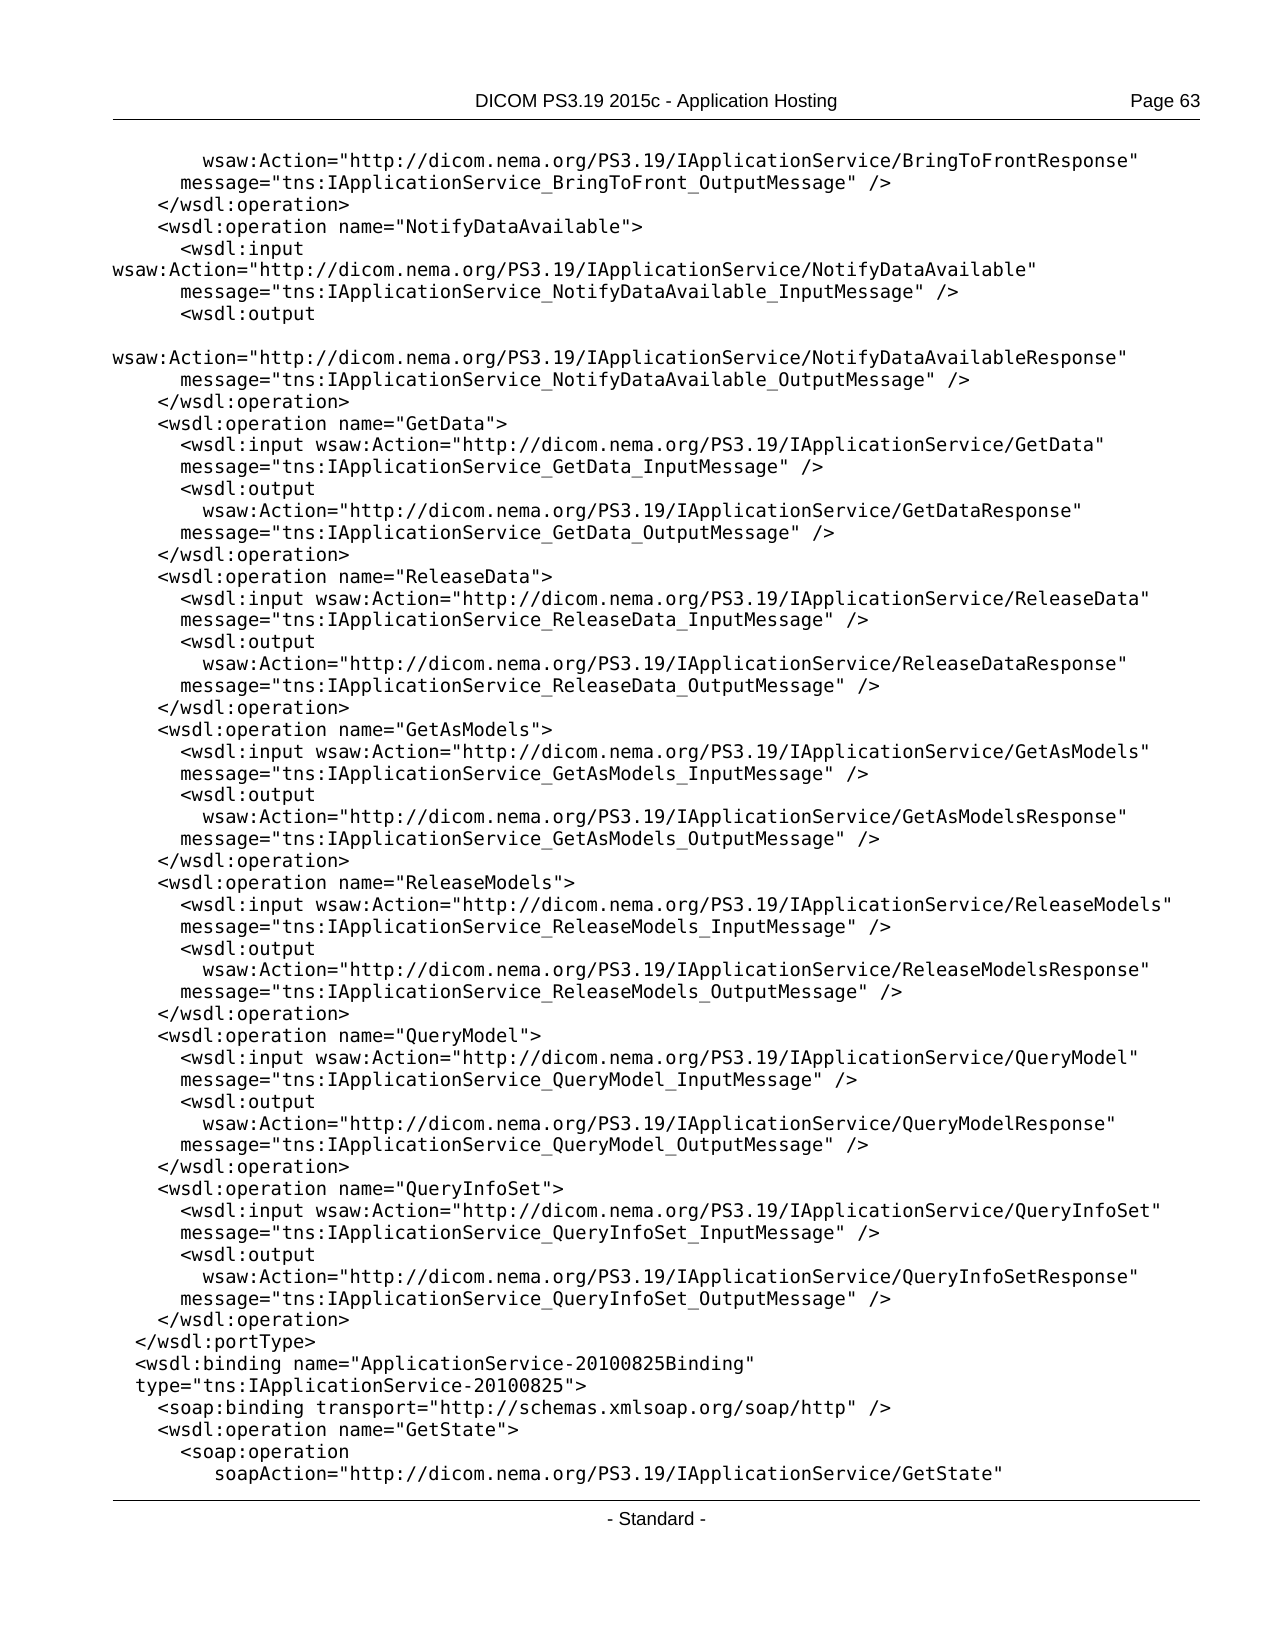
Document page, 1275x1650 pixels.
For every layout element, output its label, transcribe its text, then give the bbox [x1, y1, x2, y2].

text wsaw:Action="http://dicom.nema.org/PS3.19/IApplicationService/BringToFrontResponse" message="tns:IApplicationService_BringToFront_OutputMessage" /> </wsdl:operation> <wsdl:operation name="NotifyDataAvailable"> <wsdl:input wsaw:Action="http://dicom.nema.org/PS3.19/IApplicationService/NotifyDataAvailable" message="tns:IApplicationService_NotifyDataAvailable_InputMessage" /> <wsdl:output wsaw:Action="http://dicom.nema.org/PS3.19/IApplicationService/NotifyDataAvailableResponse" message="tns:IApplicationService_NotifyDataAvailable_OutputMessage" /> </wsdl:operation> <wsdl:operation name="GetData"> <wsdl:input wsaw:Action="http://dicom.nema.org/PS3.19/IApplicationService/GetData" message="tns:IApplicationService_GetData_InputMessage" /> <wsdl:output wsaw:Action="http://dicom.nema.org/PS3.19/IApplicationService/GetDataResponse" message="tns:IApplicationService_GetData_OutputMessage" /> </wsdl:operation> <wsdl:operation name="ReleaseData"> <wsdl:input wsaw:Action="http://dicom.nema.org/PS3.19/IApplicationService/ReleaseData" message="tns:IApplicationService_ReleaseData_InputMessage" /> <wsdl:output wsaw:Action="http://dicom.nema.org/PS3.19/IApplicationService/ReleaseDataResponse" message="tns:IApplicationService_ReleaseData_OutputMessage" /> </wsdl:operation> <wsdl:operation name="GetAsModels"> <wsdl:input wsaw:Action="http://dicom.nema.org/PS3.19/IApplicationService/GetAsModels" message="tns:IApplicationService_GetAsModels_InputMessage" /> <wsdl:output wsaw:Action="http://dicom.nema.org/PS3.19/IApplicationService/GetAsModelsResponse" message="tns:IApplicationService_GetAsModels_OutputMessage" /> </wsdl:operation> <wsdl:operation name="ReleaseModels"> <wsdl:input wsaw:Action="http://dicom.nema.org/PS3.19/IApplicationService/ReleaseModels" message="tns:IApplicationService_ReleaseModels_InputMessage" /> <wsdl:output wsaw:Action="http://dicom.nema.org/PS3.19/IApplicationService/ReleaseModelsResponse" message="tns:IApplicationService_ReleaseModels_OutputMessage" /> </wsdl:operation> <wsdl:operation name="QueryModel"> <wsdl:input wsaw:Action="http://dicom.nema.org/PS3.19/IApplicationService/QueryModel" message="tns:IApplicationService_QueryModel_InputMessage" /> <wsdl:output wsaw:Action="http://dicom.nema.org/PS3.19/IApplicationService/QueryModelResponse" message="tns:IApplicationService_QueryModel_OutputMessage" /> </wsdl:operation> <wsdl:operation name="QueryInfoSet"> <wsdl:input wsaw:Action="http://dicom.nema.org/PS3.19/IApplicationService/QueryInfoSet" message="tns:IApplicationService_QueryInfoSet_InputMessage" /> <wsdl:output wsaw:Action="http://dicom.nema.org/PS3.19/IApplicationService/QueryInfoSetResponse" message="tns:IApplicationService_QueryInfoSet_OutputMessage" /> </wsdl:operation> </wsdl:portType> <wsdl:binding name="ApplicationService-20100825Binding" type="tns:IApplicationService-20100825"> <soap:binding transport="http://schemas.xmlsoap.org/soap/http" /> <wsdl:operation name="GetState"> <soap:operation soapAction="http://dicom.nema.org/PS3.19/IApplicationService/GetState" [112, 150, 1200, 1484]
